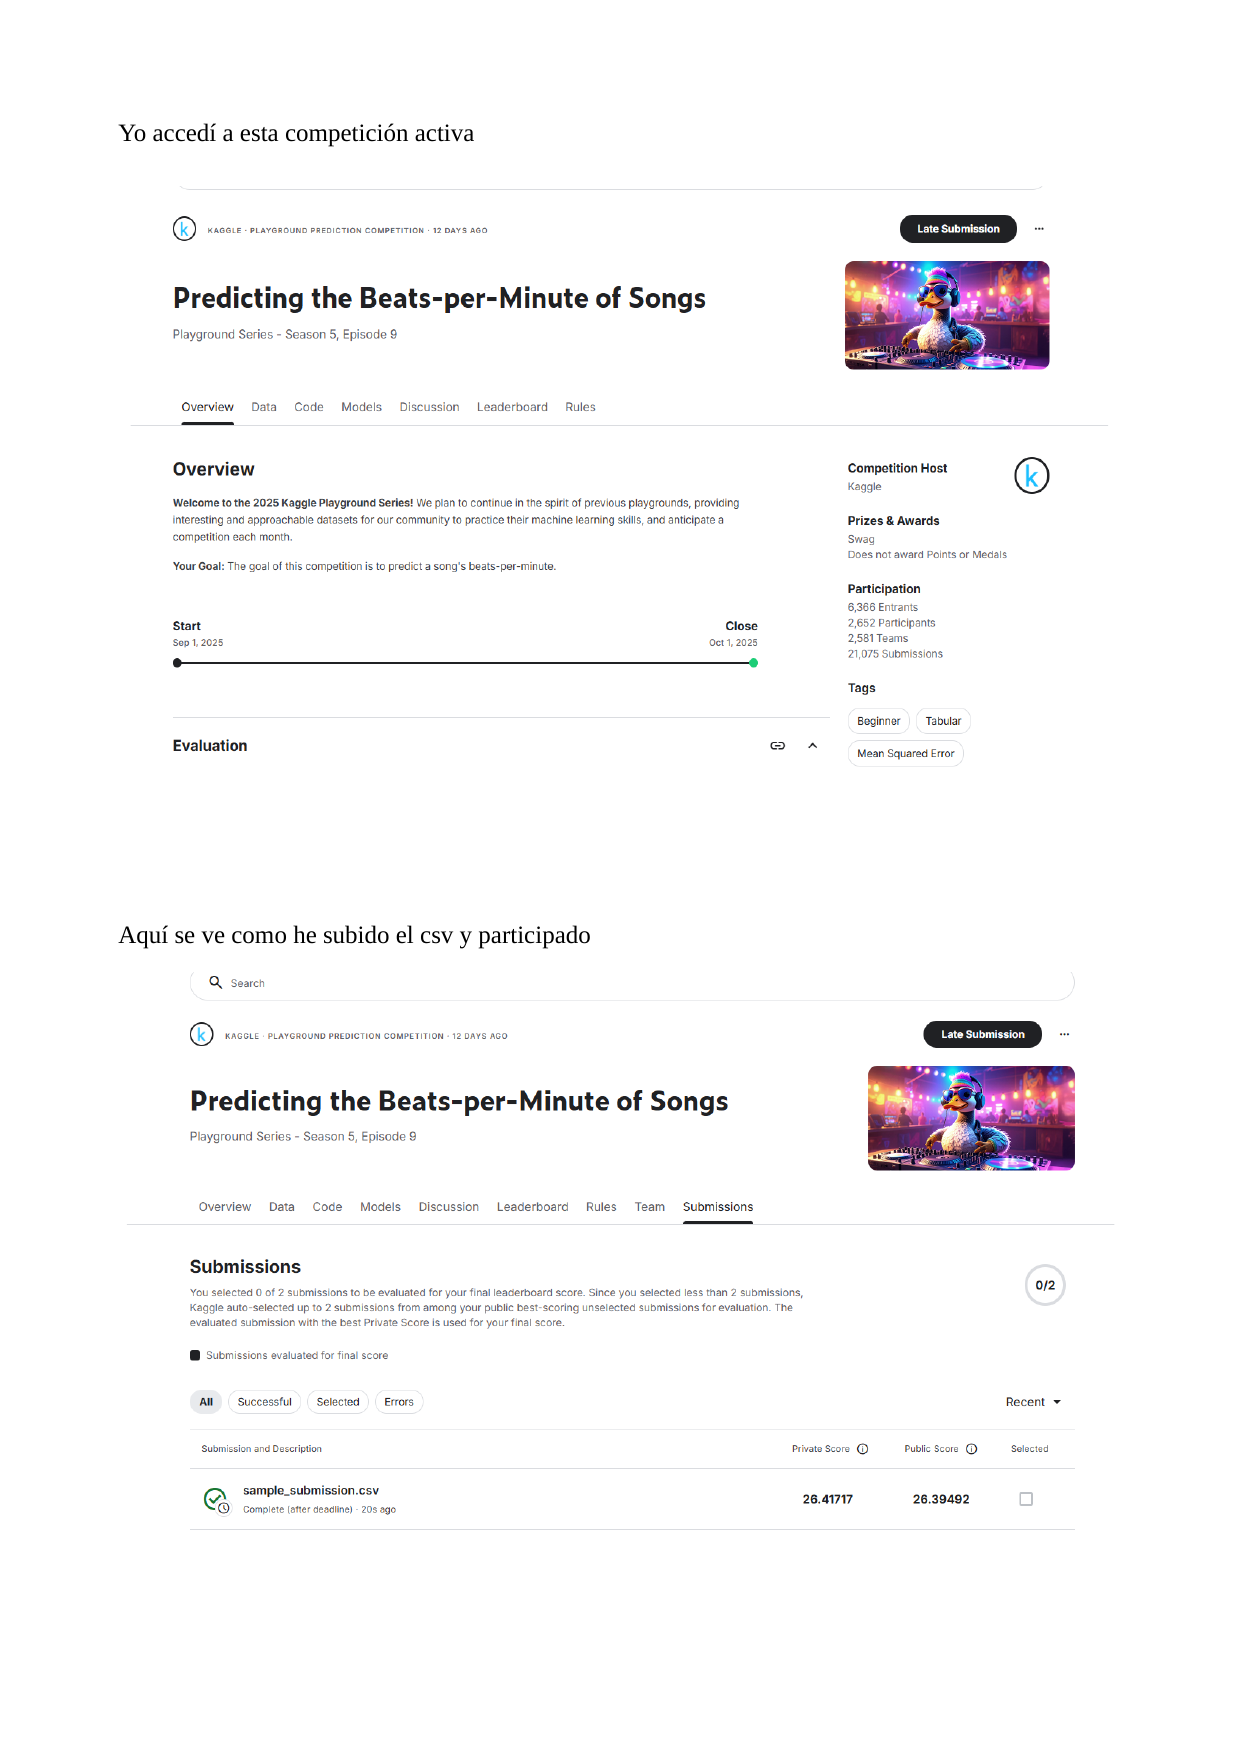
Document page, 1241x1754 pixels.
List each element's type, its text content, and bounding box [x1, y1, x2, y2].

picture [126, 972, 1115, 1569]
picture [130, 186, 1109, 777]
text Yo accedí a esta competición activa [118, 118, 1122, 147]
text Aquí se ve como he subido el csv y participado [118, 920, 1122, 949]
